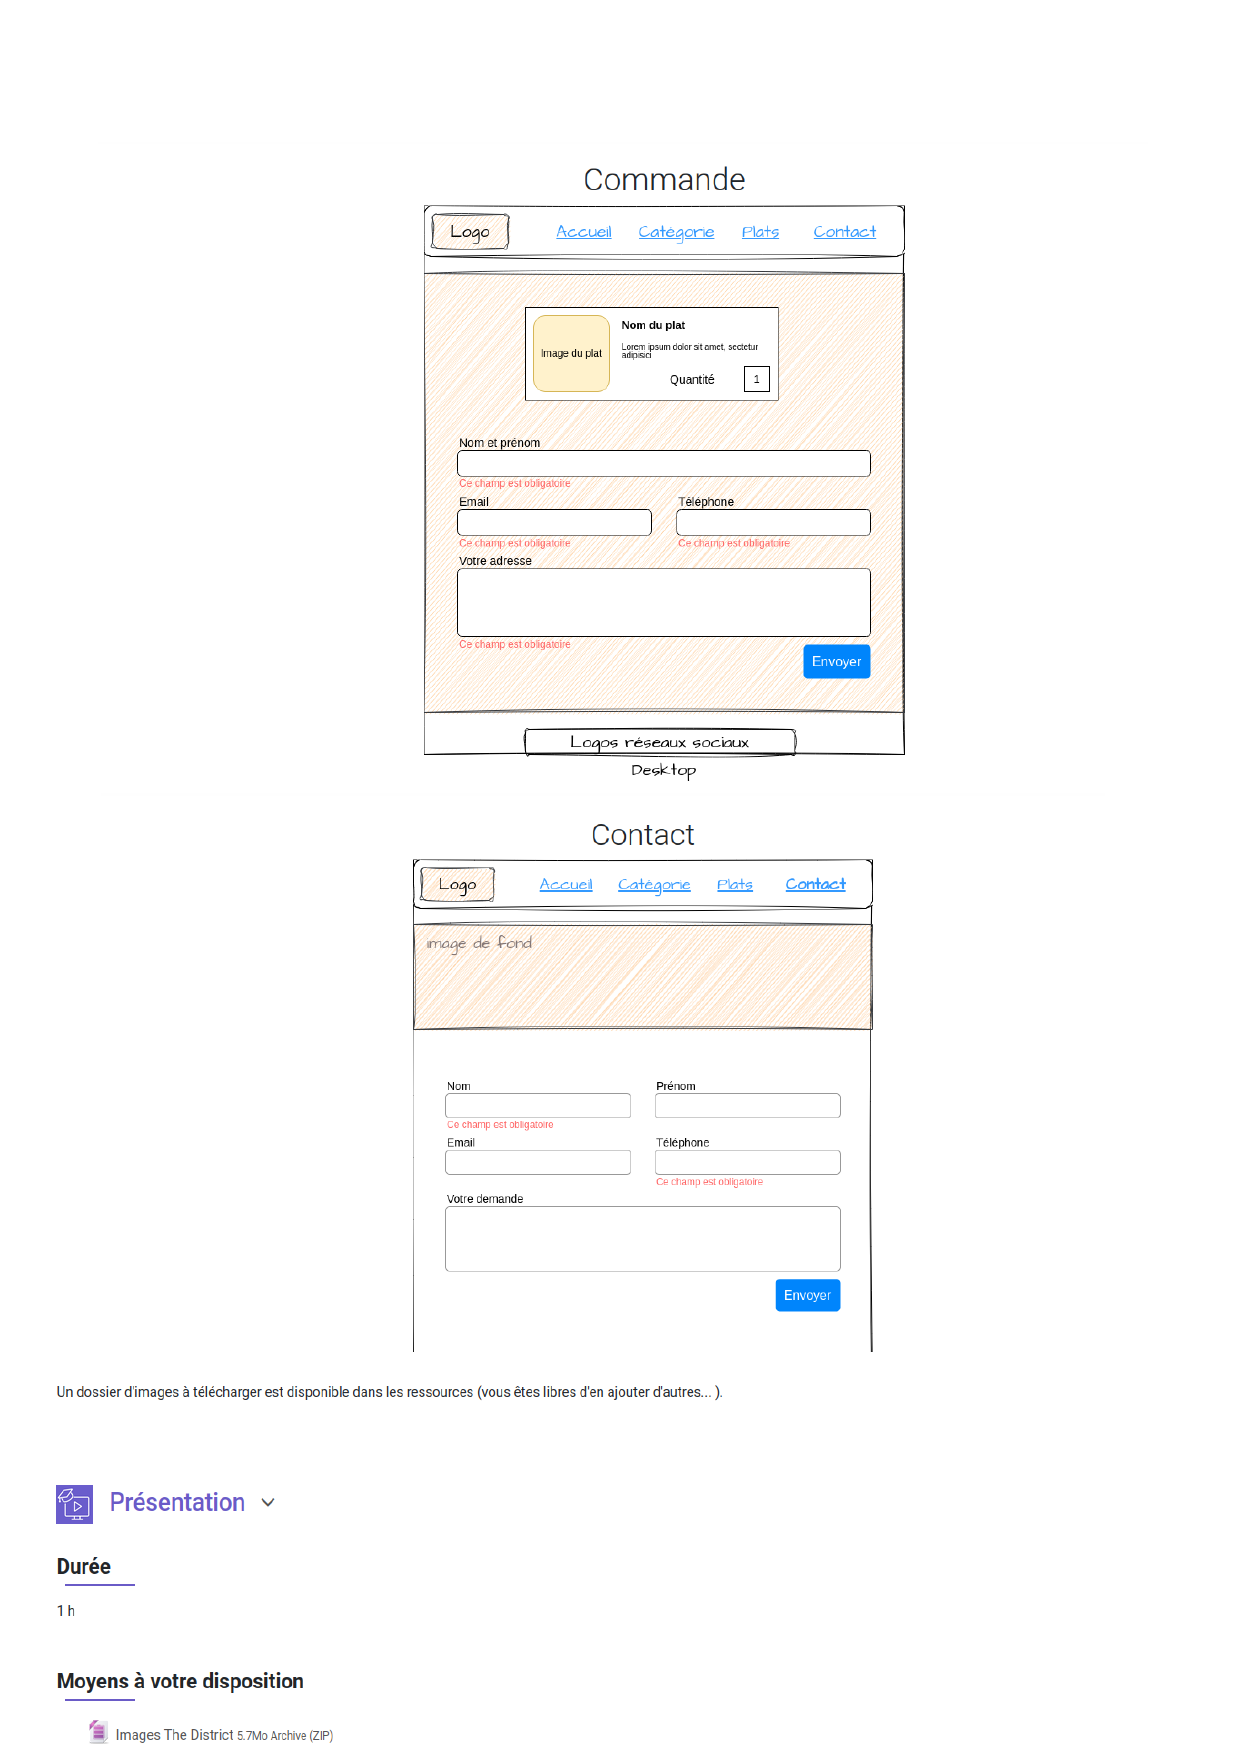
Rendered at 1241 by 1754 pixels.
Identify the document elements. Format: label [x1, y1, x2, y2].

picture [97, 142, 1149, 790]
picture [34, 793, 1168, 1754]
